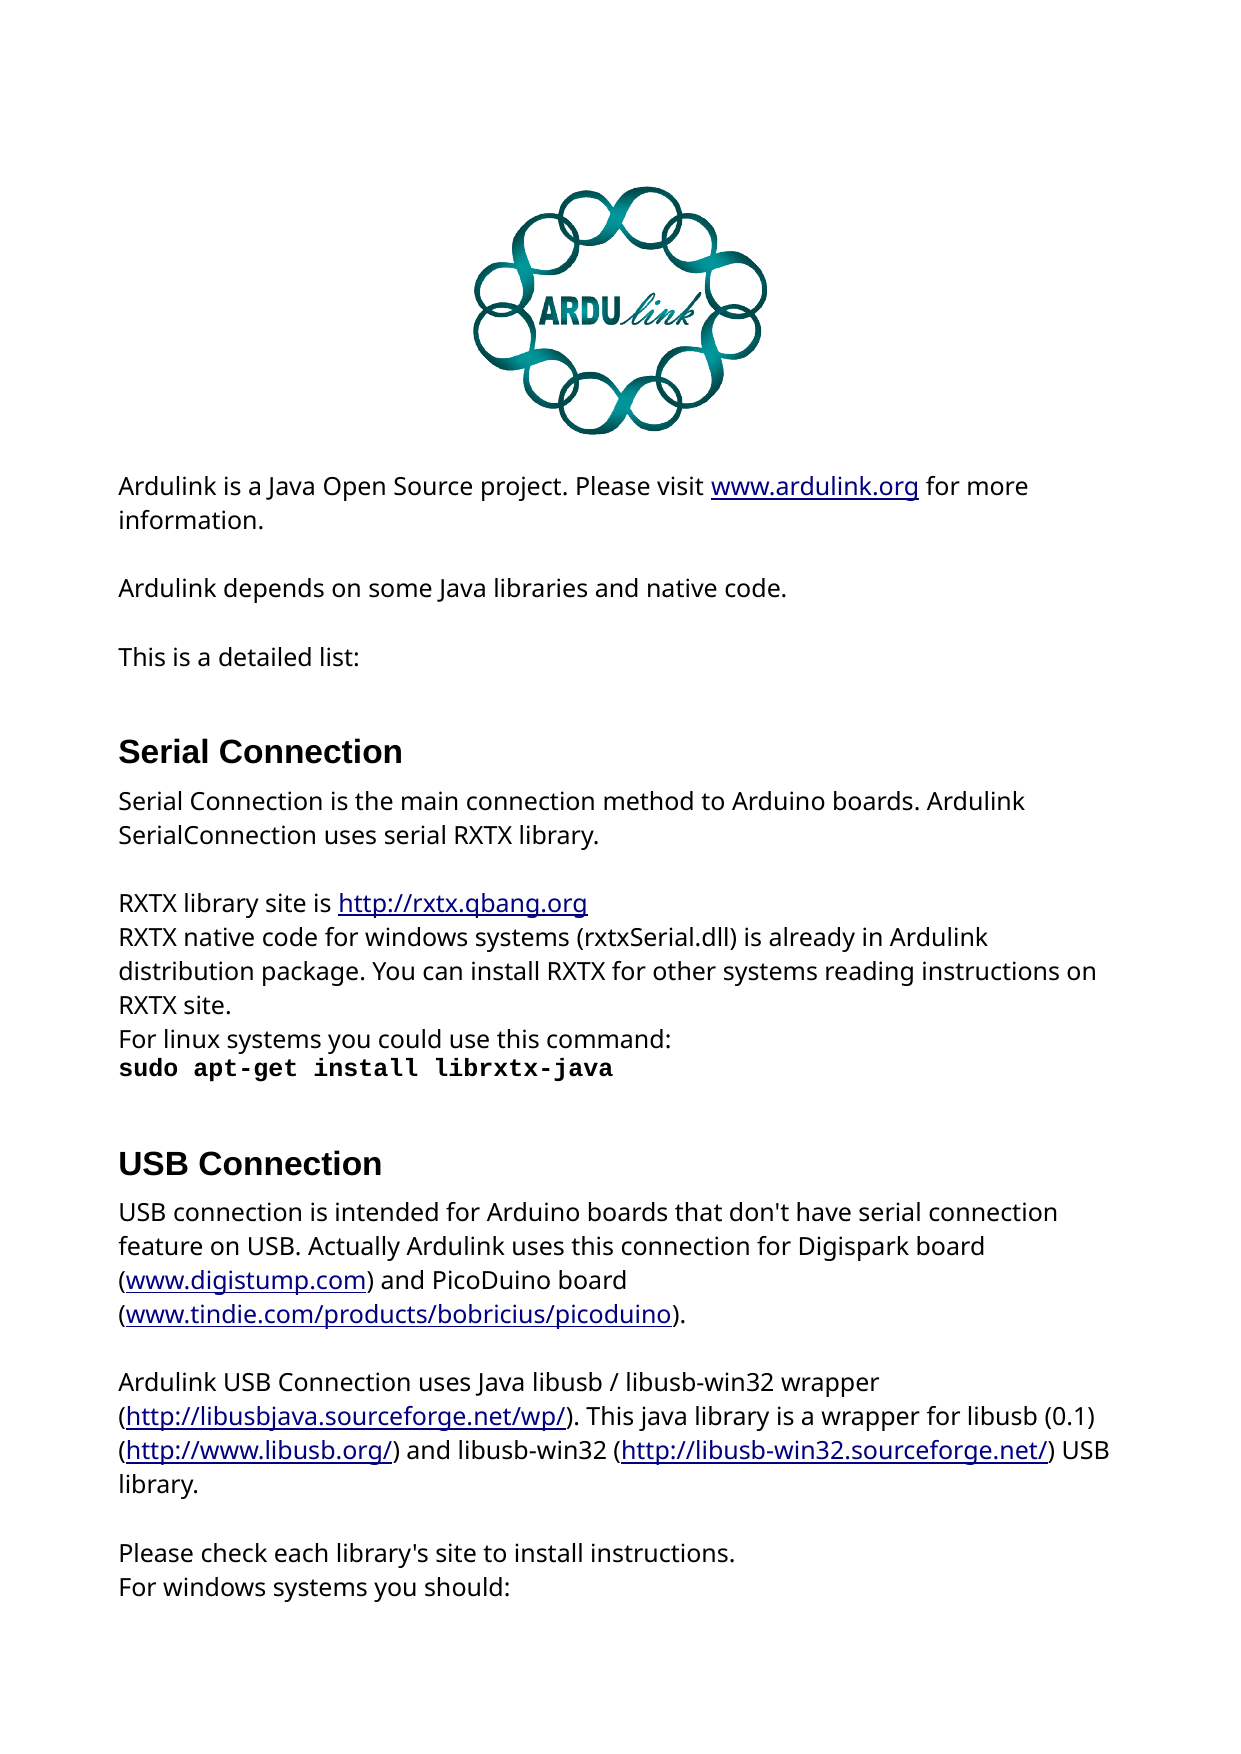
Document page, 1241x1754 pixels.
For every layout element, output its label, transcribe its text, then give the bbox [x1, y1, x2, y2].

text sudo apt-get install librxtx-java [118, 1056, 1122, 1084]
text Please check each library's site to install instructions. [118, 1535, 1122, 1569]
subtitle Serial Connection [118, 732, 1122, 771]
text For windows systems you should: [118, 1569, 1122, 1603]
text For linux systems you could use this command: [118, 1022, 1122, 1056]
text Ardulink is a Java Open Source project. Please visit www.ardulink.org for more information. [118, 469, 1122, 537]
picture [472, 186, 768, 435]
text USB connection is intended for Arduino boards that don't have serial connection feature on USB. Actually Ardulink uses this connection for Digispark board (www.digistump.com) and PicoDuino board (www.tindie.com/products/bobricius/picoduino). [118, 1194, 1122, 1331]
text Ardulink USB Connection uses Java libusb / libusb-win32 wrapper (http://libusbjava.sourceforge.net/wp/). This java library is a wrapper for libusb (0.1) (http://www.libusb.org/) and libusb-win32 (http://libusb-win32.sourceforge.net/) USB library. [118, 1365, 1122, 1501]
text RXTX native code for windows systems (rxtxSerial.dll) is already in Ardulink distribution package. You can install RXTX for other systems reading instructions on RXTX site. [118, 920, 1122, 1022]
text Ardulink depends on some Java libraries and native code. [118, 571, 1122, 605]
text RXTX library site is http://rxtx.qbang.org [118, 886, 1122, 920]
text This is a detailed list: [118, 639, 1122, 673]
subtitle USB Connection [118, 1143, 1122, 1182]
text Serial Connection is the main connection method to Arduino boards. Ardulink SerialConnection uses serial RXTX library. [118, 783, 1122, 852]
